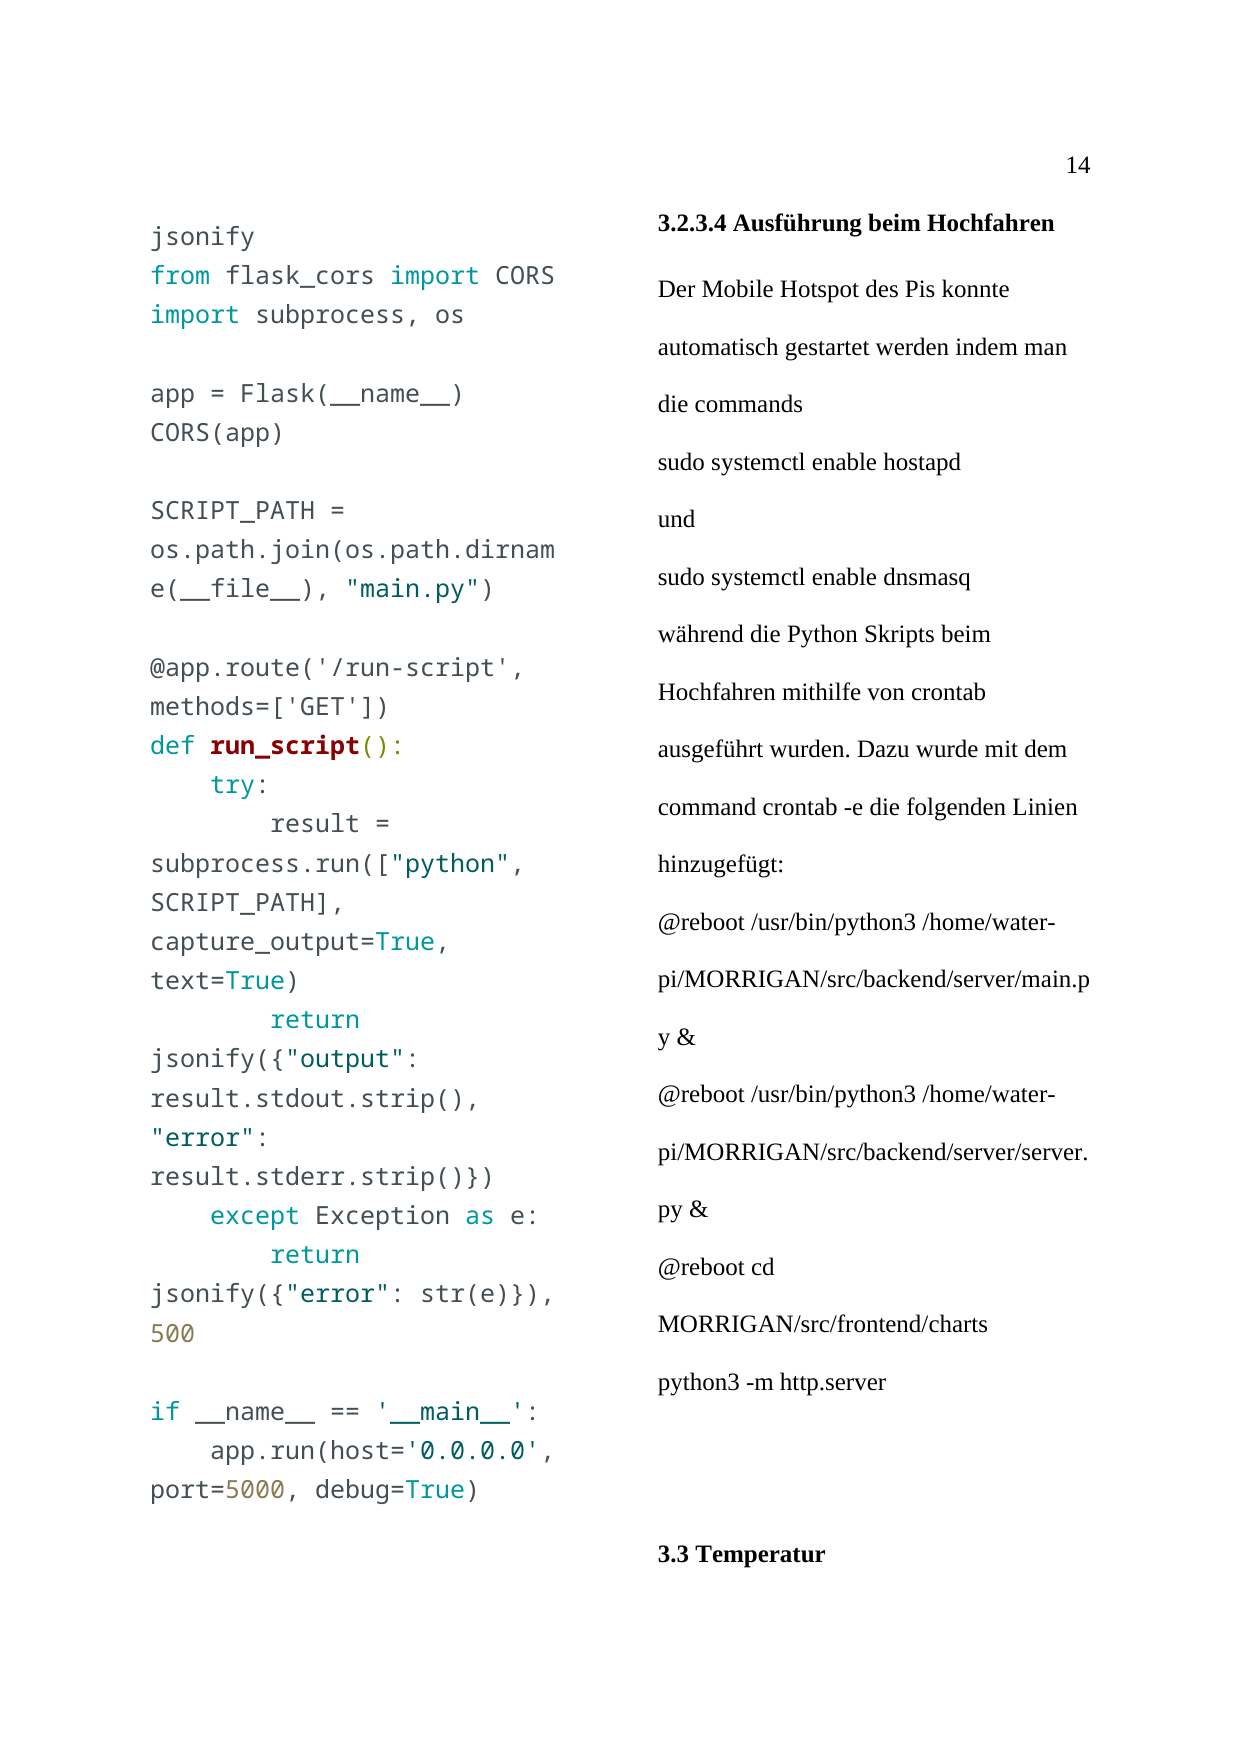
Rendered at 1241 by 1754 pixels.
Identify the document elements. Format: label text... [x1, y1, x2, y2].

text @reboot cd MORRIGAN/src/frontend/charts [658, 1252, 1090, 1338]
text und sudo systemctl enable dnsmasq während die Python Skripts beim Hochfahren mithilfe von crontab ausgeführt wurden. Dazu wurde mit dem command crontab -e die folgenden Linien hinzugefügt: @reboot /usr/bin/python3 /home/water-pi/MORRIGAN/src/backend/server/main.py & @reboot /usr/bin/python3 /home/water-pi/MORRIGAN/src/backend/server/server.py & [658, 504, 1090, 1223]
text sudo systemctl enable hostapd [658, 447, 1090, 475]
text Der Mobile Hotspot des Pis konnte automatisch gestartet werden indem man die commands [658, 274, 1090, 418]
text python3 -m http.server [658, 1367, 1090, 1395]
text 3.3 Temperatur [658, 1539, 1090, 1568]
subtitle 3.2.3.4 Ausführung beim Hochfahren [658, 208, 1090, 237]
table_header jsonify from flask_cors import CORS import subprocess, os app = Flask(__name__) CORS(app) SCRIPT_PATH = os.path.join(os.path.dirname(__file__), "main.py") @app.route('/run-script', methods=['GET']) def run_script(): try: result = subprocess.run(["python", SCRIPT_PATH], capture_output=True, text=True) return jsonify({"output": result.stdout.strip(), "error": result.stderr.strip()}) except Exception as e: return jsonify({"error": str(e)}), 500 if __name__ == '__main__': app.run(host='0.0.0.0', port=5000, debug=True) [140, 208, 572, 1554]
